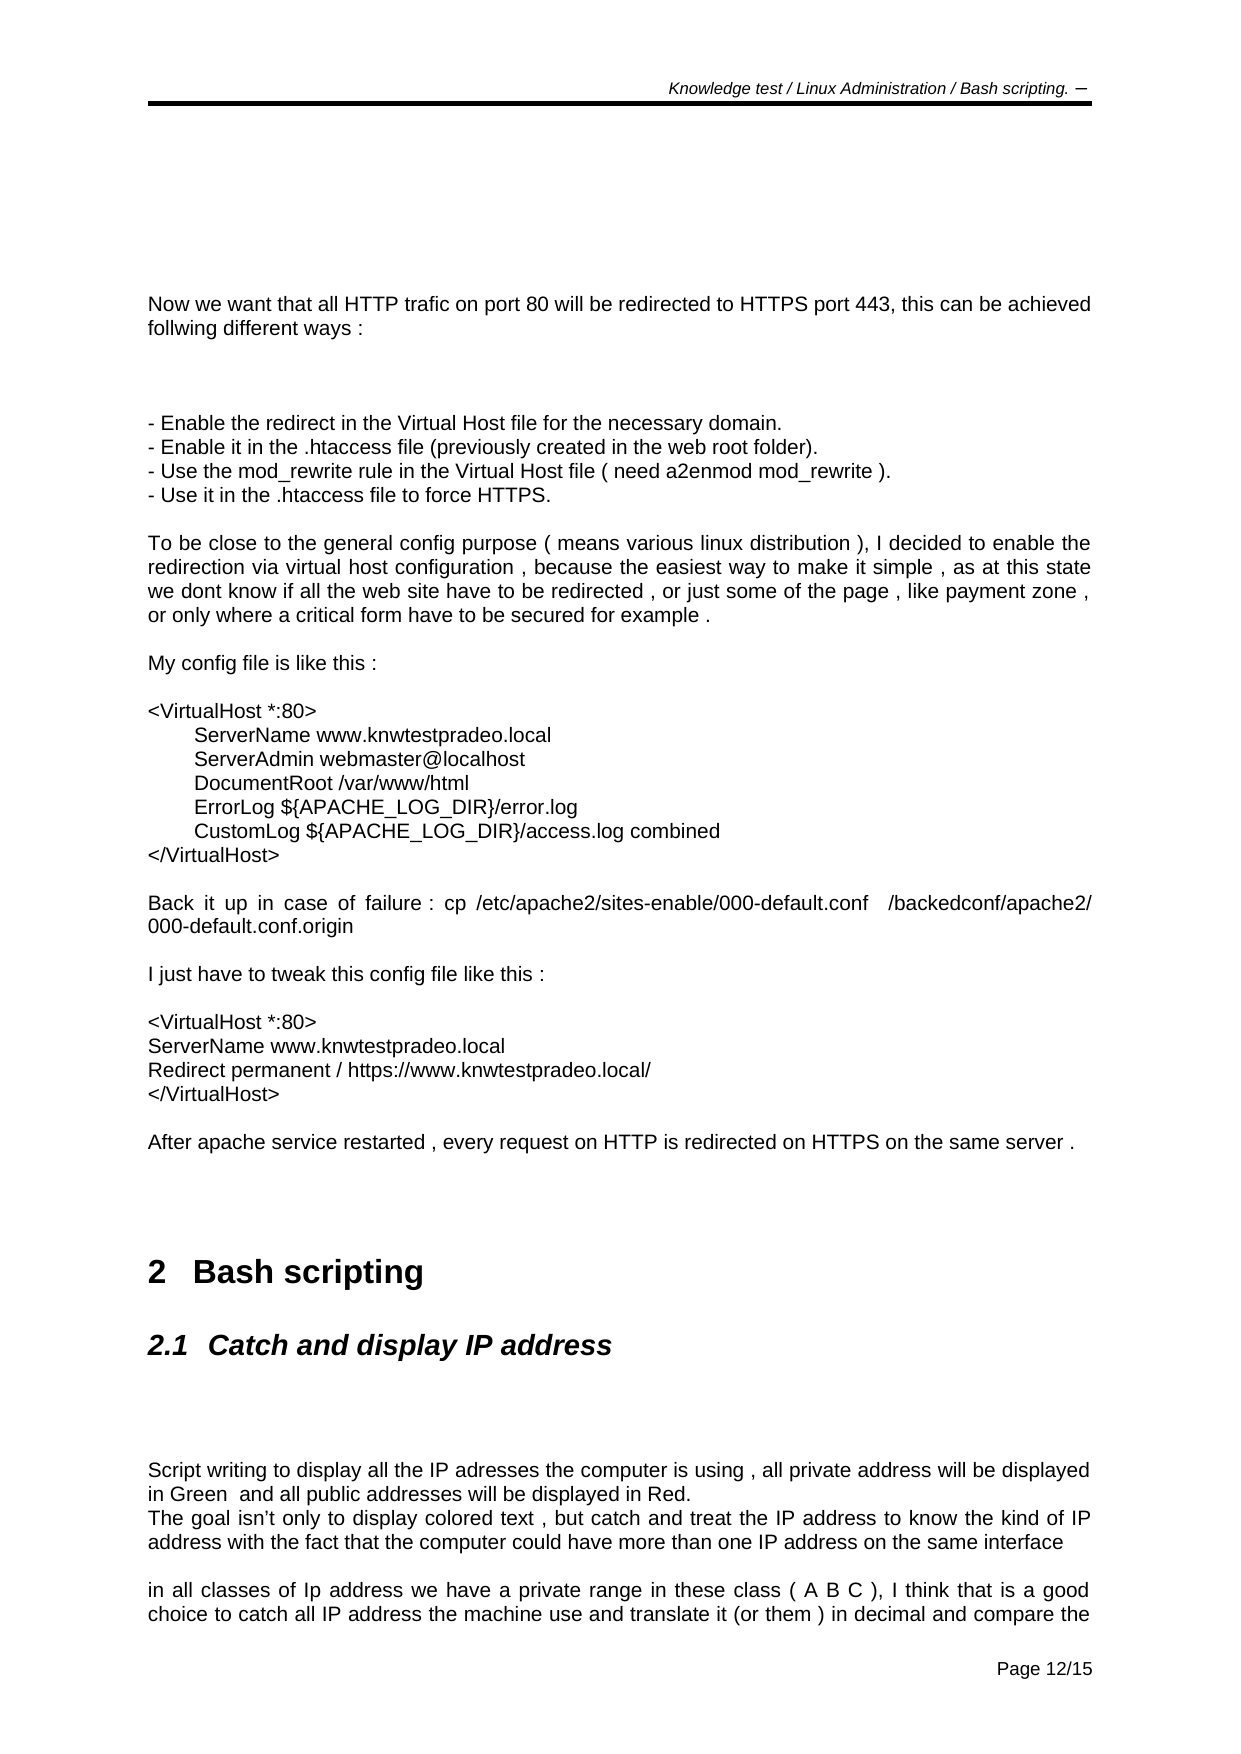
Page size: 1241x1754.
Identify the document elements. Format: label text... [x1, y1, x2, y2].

text I just have to tweak this config file like this : [148, 962, 1092, 986]
text ServerName www.knwtestpradeo.local [148, 1034, 1092, 1058]
text CustomLog ${APACHE_LOG_DIR}/access.log combined [148, 818, 1092, 842]
text ErrorLog ${APACHE_LOG_DIR}/error.log [148, 794, 1092, 818]
subtitle Catch and display IP address [148, 1328, 1092, 1361]
text - Enable it in the .htaccess file (previously created in the web root folder). [148, 435, 1092, 459]
text After apache service restarted , every request on HTTP is redirected on HTTPS on the same server . [148, 1130, 1092, 1154]
text - Use the mod_rewrite rule in the Virtual Host file ( need a2enmod mod_rewrite ). [148, 459, 1092, 483]
text To be close to the general config purpose ( means various linux distribution ), I decided to enable the redirection via virtual host configuration , because the easiest way to make it simple , as at this state we dont know if all the web site have to be redirected , or just some of the page , like payment zone , or only where a critical form have to be secured for example . [148, 531, 1092, 627]
subtitle Bash scripting [148, 1252, 1092, 1290]
text - Enable the redirect in the Virtual Host file for the necessary domain. [148, 411, 1092, 435]
text <VirtualHost *:80> [148, 699, 1092, 723]
text ServerAdmin webmaster@localhost [148, 747, 1092, 771]
text Script writing to display all the IP adresses the computer is using , all private address will be displayed in Green and all public addresses will be displayed in Red. [148, 1458, 1092, 1506]
text Redirect permanent / https://www.knwtestpradeo.local/ [148, 1058, 1092, 1082]
text in all classes of Ip address we have a private range in these class ( A B C ), I think that is a good choice to catch all IP address the machine use and translate it (or them ) in decimal and compare the [148, 1578, 1092, 1626]
text ServerName www.knwtestpradeo.local [148, 723, 1092, 747]
text My config file is like this : [148, 651, 1092, 675]
text <VirtualHost *:80> [148, 1010, 1092, 1034]
text - Use it in the .htaccess file to force HTTPS. [148, 483, 1092, 507]
text Back it up in case of failure : cp /etc/apache2/sites-enable/000-default.conf /backedconf/apache2/ 000-default.conf.origin [148, 890, 1092, 938]
text Now we want that all HTTP trafic on port 80 will be redirected to HTTPS port 443, this can be achieved follwing different ways : [148, 291, 1092, 339]
text </VirtualHost> [148, 1082, 1092, 1106]
text DocumentRoot /var/www/html [148, 771, 1092, 794]
text </VirtualHost> [148, 842, 1092, 866]
text The goal isn’t only to display colored text , but catch and treat the IP address to know the kind of IP address with the fact that the computer could have more than one IP address on the same interface [148, 1506, 1092, 1554]
